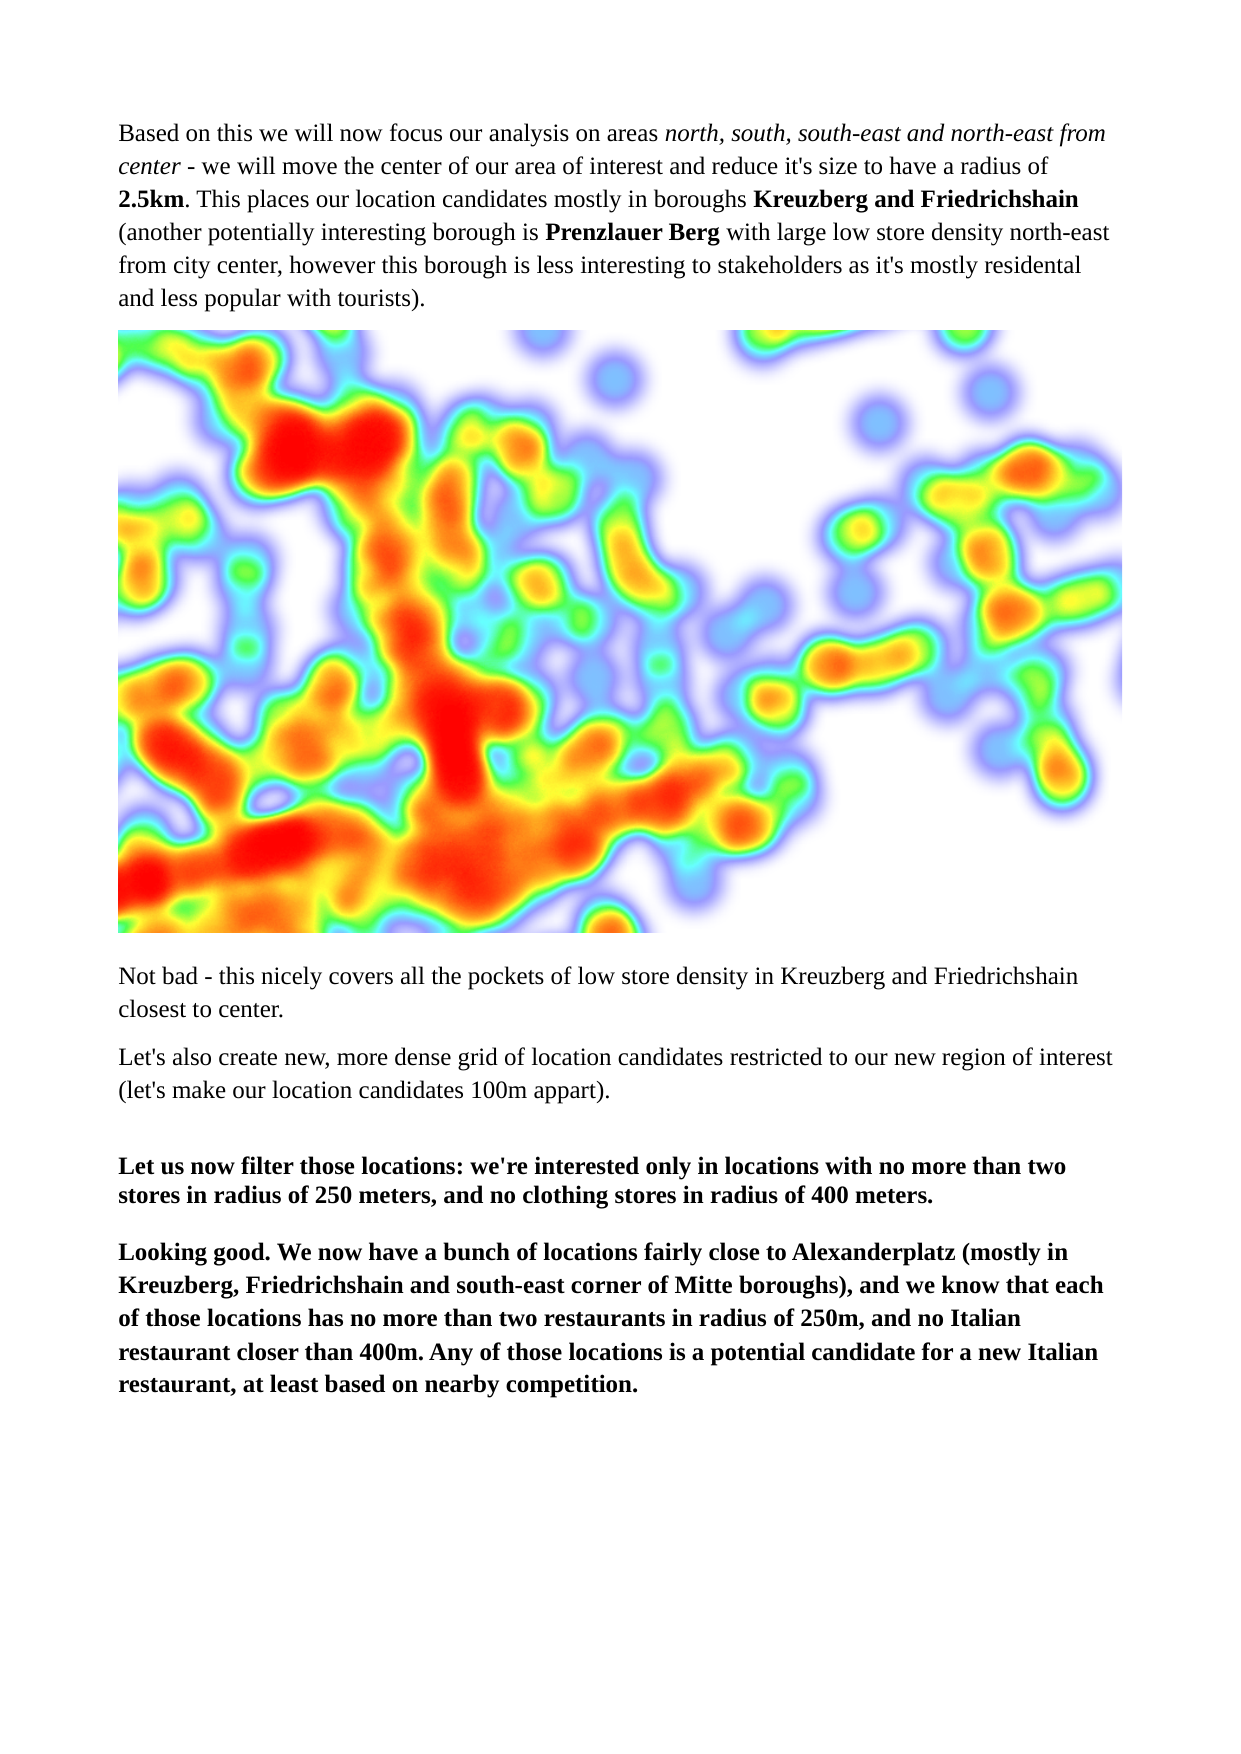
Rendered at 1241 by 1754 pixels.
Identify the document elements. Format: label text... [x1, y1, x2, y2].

text Based on this we will now focus our analysis on areas north, south, south-east and north-east from center - we will move the center of our area of interest and reduce it's size to have a radius of 2.5km. This places our location candidates mostly in boroughs Kreuzberg and Friedrichshain (another potentially interesting borough is Prenzlauer Berg with large low store density north-east from city center, however this borough is less interesting to stakeholders as it's mostly residental and less popular with tourists). [118, 118, 1122, 312]
text Not bad - this nicely covers all the pockets of low store density in Kreuzberg and Friedrichshain closest to center. [118, 961, 1122, 1023]
text Let's also create new, more dense grid of location candidates restricted to our new region of interest (let's make our location candidates 100m appart). [118, 1042, 1122, 1104]
text Looking good. We now have a bunch of locations fairly close to Alexanderplatz (mostly in Kreuzberg, Friedrichshain and south-east corner of Mitte boroughs), and we know that each of those locations has no more than two restaurants in radius of 250m, and no Italian restaurant closer than 400m. Any of those locations is a potential candidate for a new Italian restaurant, at least based on nearby competition. [118, 1237, 1122, 1398]
picture [118, 330, 1123, 933]
text Let us now filter those locations: we're interested only in locations with no more than two stores in radius of 250 meters, and no clothing stores in radius of 400 meters. [118, 1151, 1122, 1209]
